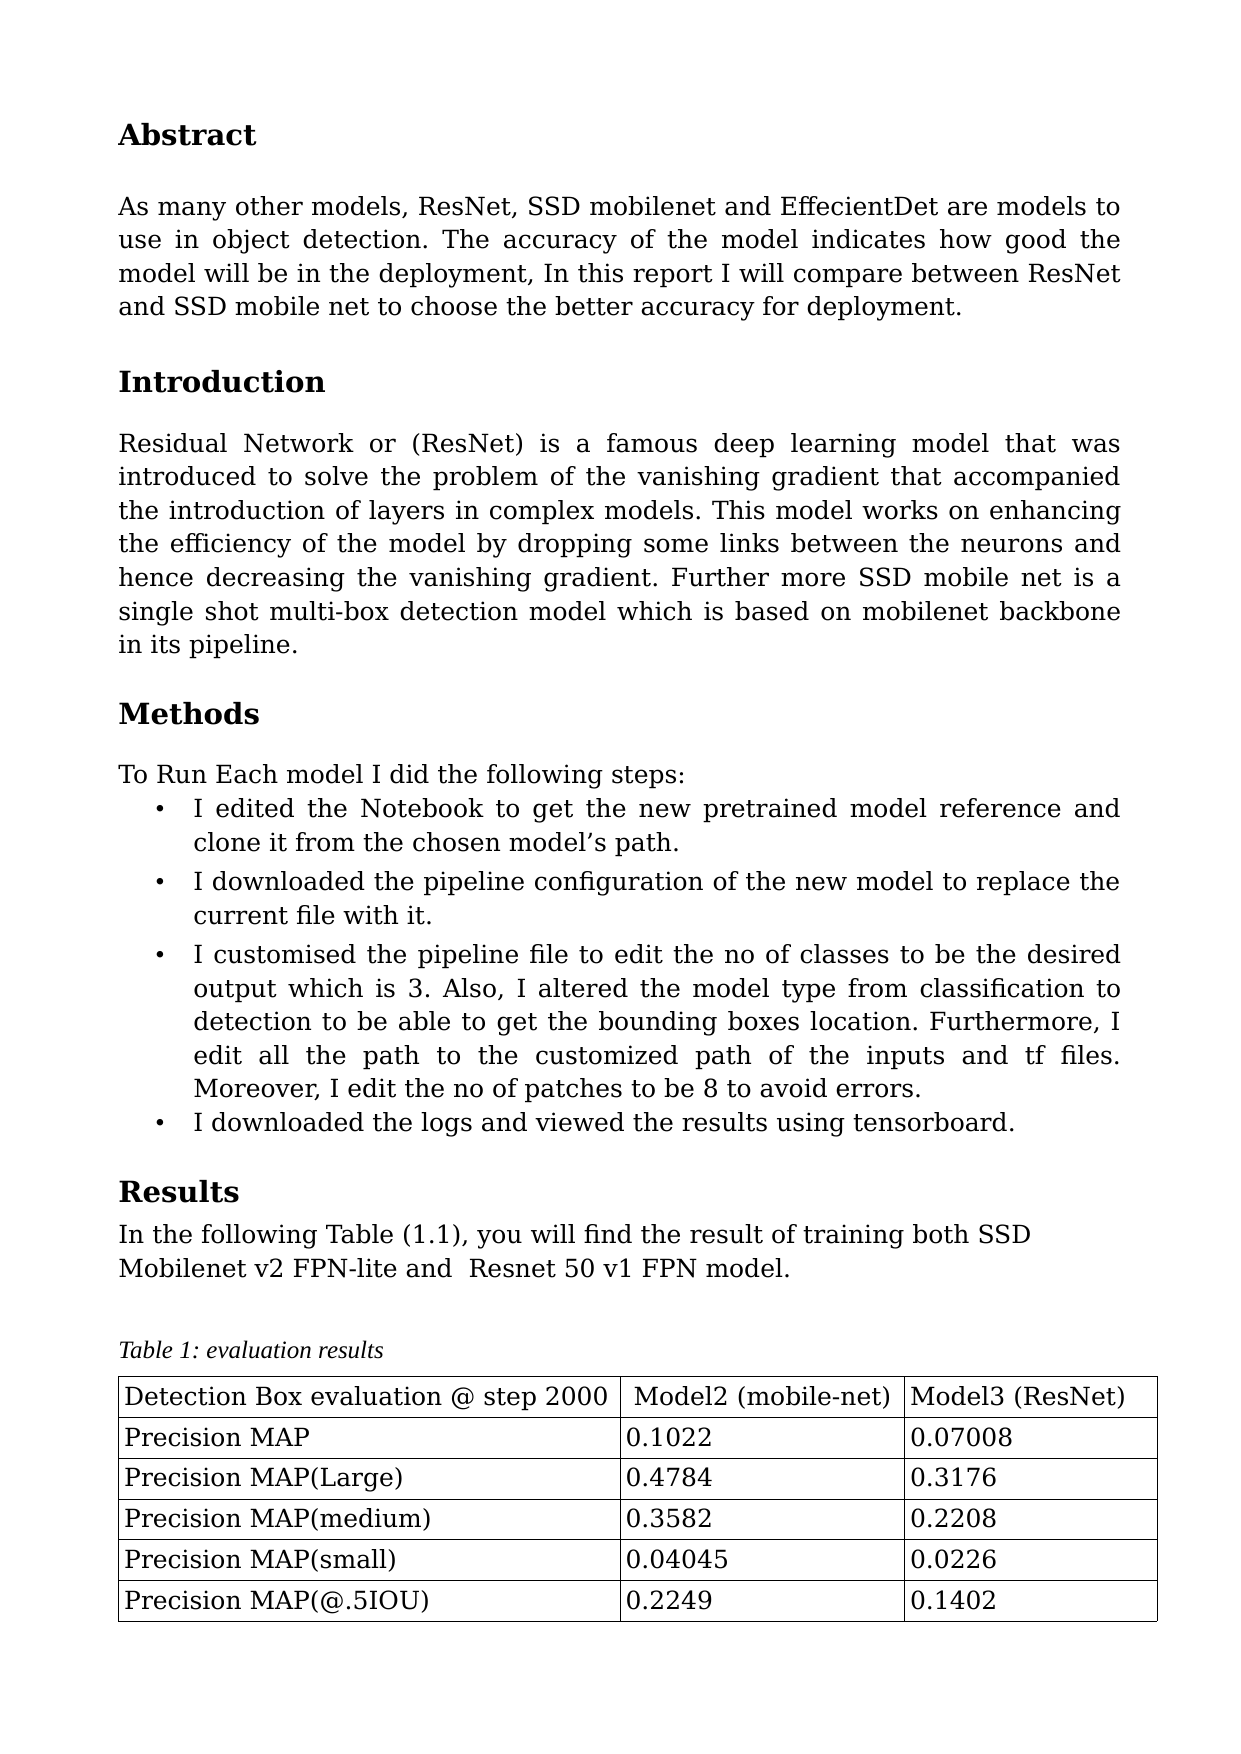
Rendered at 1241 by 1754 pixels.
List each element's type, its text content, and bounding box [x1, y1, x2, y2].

table_cell 0.3176 [905, 1459, 1157, 1498]
table_cell Precision MAP(@.5IOU) [119, 1581, 620, 1621]
table_cell Precision MAP(small) [119, 1540, 620, 1580]
table_cell 0.4784 [621, 1459, 904, 1498]
table_cell 0.1022 [621, 1418, 904, 1458]
table_header Detection Box evaluation @ step 2000 [119, 1377, 620, 1417]
table_header Model2 (mobile-net) [621, 1377, 904, 1417]
table_cell Precision MAP(Large) [119, 1459, 620, 1498]
text Methods [118, 697, 1122, 732]
text Residual Network or (ResNet) is a famous deep learning model that was introduced to solve the problem of the vanishing gradient that accompanied the introduction of layers in complex models. This model works on enhancing the efficiency of the model by dropping some links between the neurons and hence decreasing the vanishing gradient. Further more SSD mobile net is a single shot multi-box detection model which is based on mobilenet backbone in its pipeline. [118, 429, 1122, 659]
table_header Model3 (ResNet) [905, 1377, 1157, 1417]
table_cell 0.0226 [905, 1540, 1157, 1580]
table_cell 0.3582 [621, 1500, 904, 1539]
table_cell Precision MAP(medium) [119, 1500, 620, 1539]
list I downloaded the pipeline configuration of the new model to replace the current file with it. [156, 867, 1122, 930]
list I edited the Notebook to get the new pretrained model reference and clone it from the chosen model’s path. [156, 794, 1122, 857]
text Introduction [118, 366, 1122, 400]
table_cell 0.07008 [905, 1418, 1157, 1458]
text Abstract [118, 118, 1122, 152]
table_cell 0.2208 [905, 1500, 1157, 1539]
table_cell 0.2249 [621, 1581, 904, 1621]
table_cell 0.1402 [905, 1581, 1157, 1621]
table_cell Precision MAP [119, 1418, 620, 1458]
list I downloaded the logs and viewed the results using tensorboard. [156, 1108, 1122, 1137]
text Table 1: evaluation results [118, 1335, 1122, 1364]
text To Run Each model I did the following steps: [118, 761, 1122, 790]
text As many other models, ResNet, SSD mobilenet and EffecientDet are models to use in object detection. The accuracy of the model indicates how good the model will be in the deployment, In this report I will compare between ResNet and SSD mobile net to choose the better accuracy for deployment. [118, 192, 1122, 322]
text Results [118, 1175, 1122, 1209]
text In the following Table (1.1), you will find the result of training both SSD Mobilenet v2 FPN-lite and Resnet 50 v1 FPN model. [118, 1220, 1122, 1283]
table_cell 0.04045 [621, 1540, 904, 1580]
list I customised the pipeline file to edit the no of classes to be the desired output which is 3. Also, I altered the model type from classification to detection to be able to get the bounding boxes location. Furthermore, I edit all the path to the customized path of the inputs and tf files. Moreover, I edit the no of patches to be 8 to avoid errors. [156, 940, 1122, 1104]
